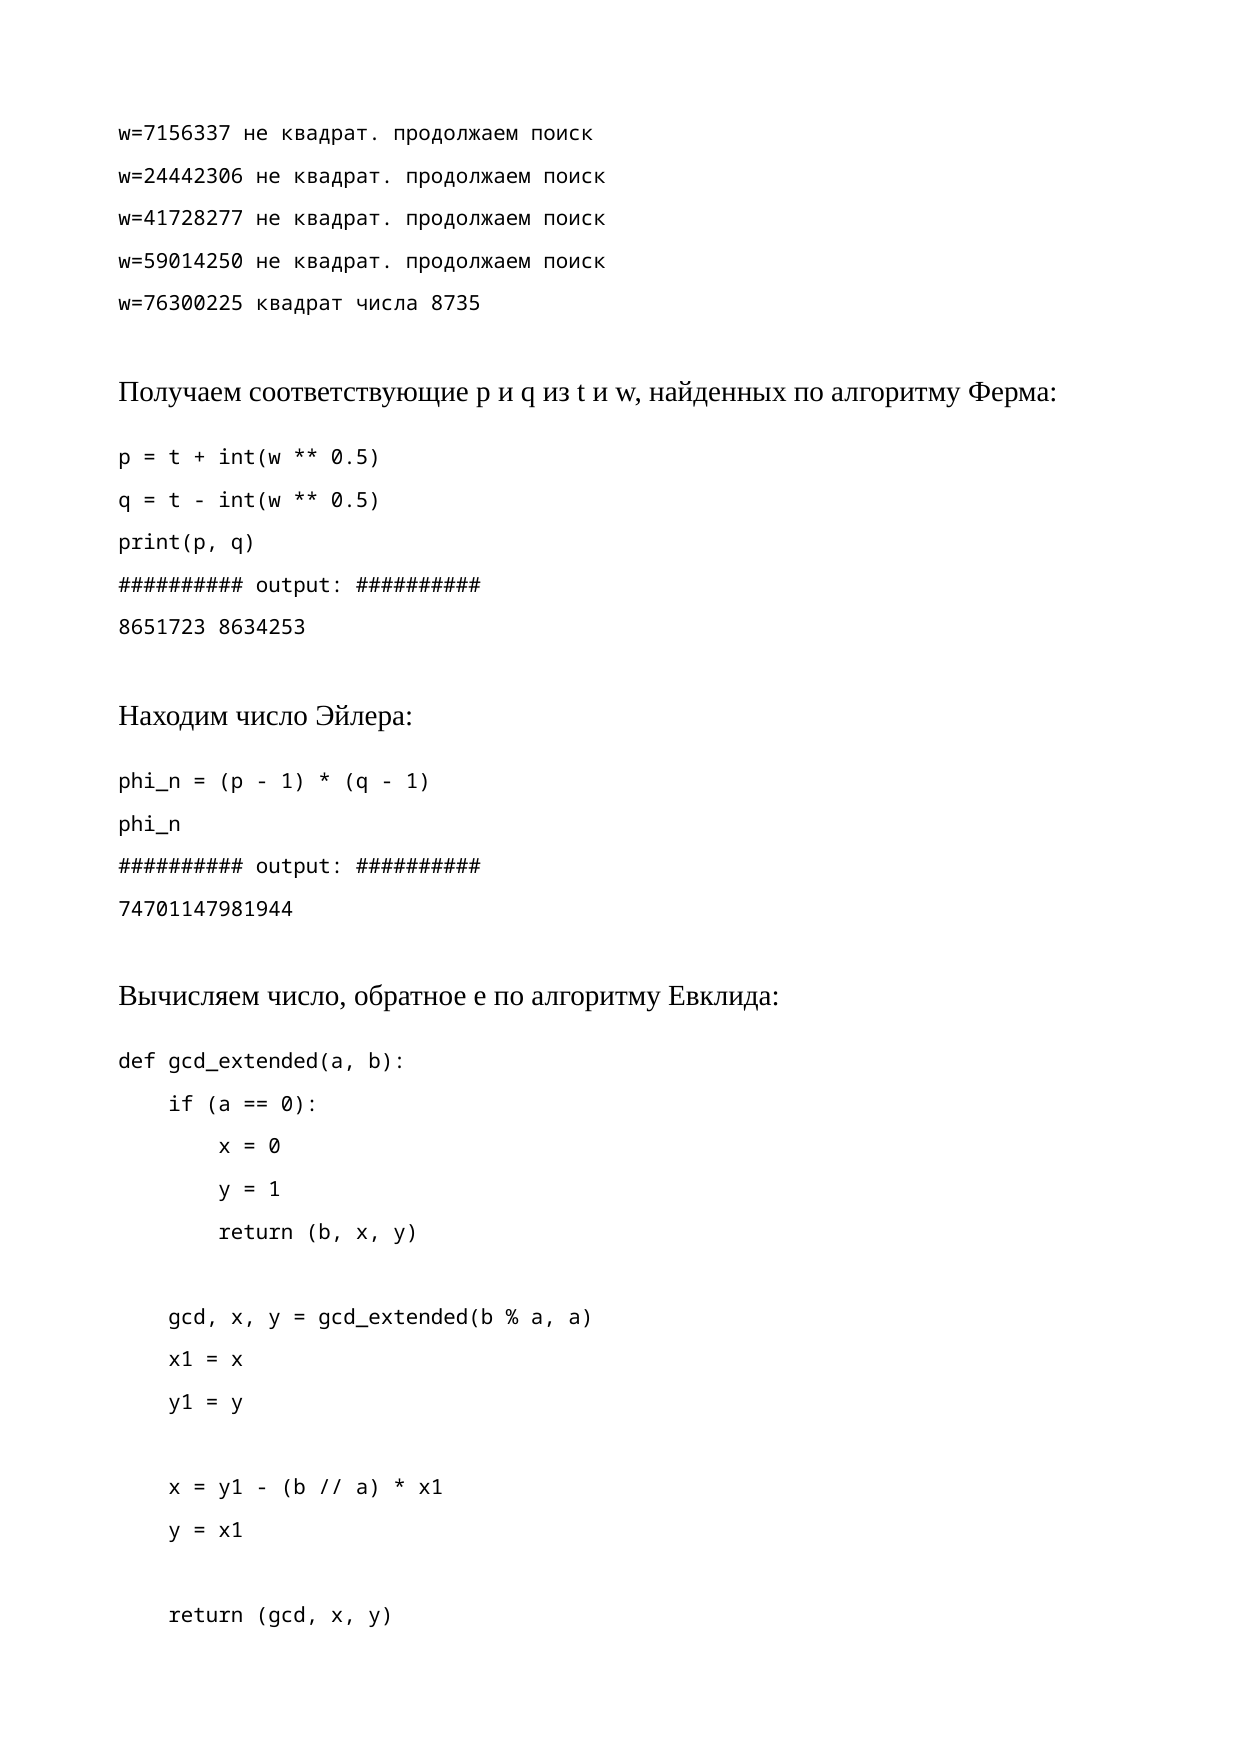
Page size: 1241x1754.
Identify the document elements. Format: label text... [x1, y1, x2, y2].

text x1 = x [118, 1344, 1122, 1373]
text phi_n [118, 809, 1122, 837]
text Вычисляем число, обратное e по алгоритму Евклида: [118, 978, 1122, 1012]
text ########## output: ########## [118, 851, 1122, 880]
text q = t - int(w ** 0.5) [118, 485, 1122, 513]
text p = t + int(w ** 0.5) [118, 442, 1122, 471]
text x = y1 - (b // a) * x1 [118, 1472, 1122, 1501]
text y = 1 [118, 1174, 1122, 1203]
text Находим число Эйлера: [118, 698, 1122, 731]
text ########## output: ########## [118, 570, 1122, 598]
text phi_n = (p - 1) * (q - 1) [118, 766, 1122, 794]
text gcd, x, y = gcd_extended(b % a, a) [118, 1302, 1122, 1330]
text return (b, x, y) [118, 1217, 1122, 1245]
text print(p, q) [118, 527, 1122, 556]
text return (gcd, x, y) [118, 1600, 1122, 1629]
text w=59014250 не квадрат. продолжаем поиск [118, 246, 1122, 274]
text w=41728277 не квадрат. продолжаем поиск [118, 203, 1122, 232]
text w=76300225 квадрат числа 8735 [118, 288, 1122, 317]
text Получаем соответствующие p и q из t и w, найденных по алгоритму Ферма: [118, 374, 1122, 407]
text x = 0 [118, 1132, 1122, 1160]
text w=7156337 не квадрат. продолжаем поиск [118, 118, 1122, 147]
text y = x1 [118, 1515, 1122, 1543]
text def gcd_extended(a, b): [118, 1046, 1122, 1075]
text if (a == 0): [118, 1089, 1122, 1117]
text 74701147981944 [118, 894, 1122, 922]
text w=24442306 не квадрат. продолжаем поиск [118, 161, 1122, 189]
text y1 = y [118, 1387, 1122, 1416]
text 8651723 8634253 [118, 612, 1122, 641]
